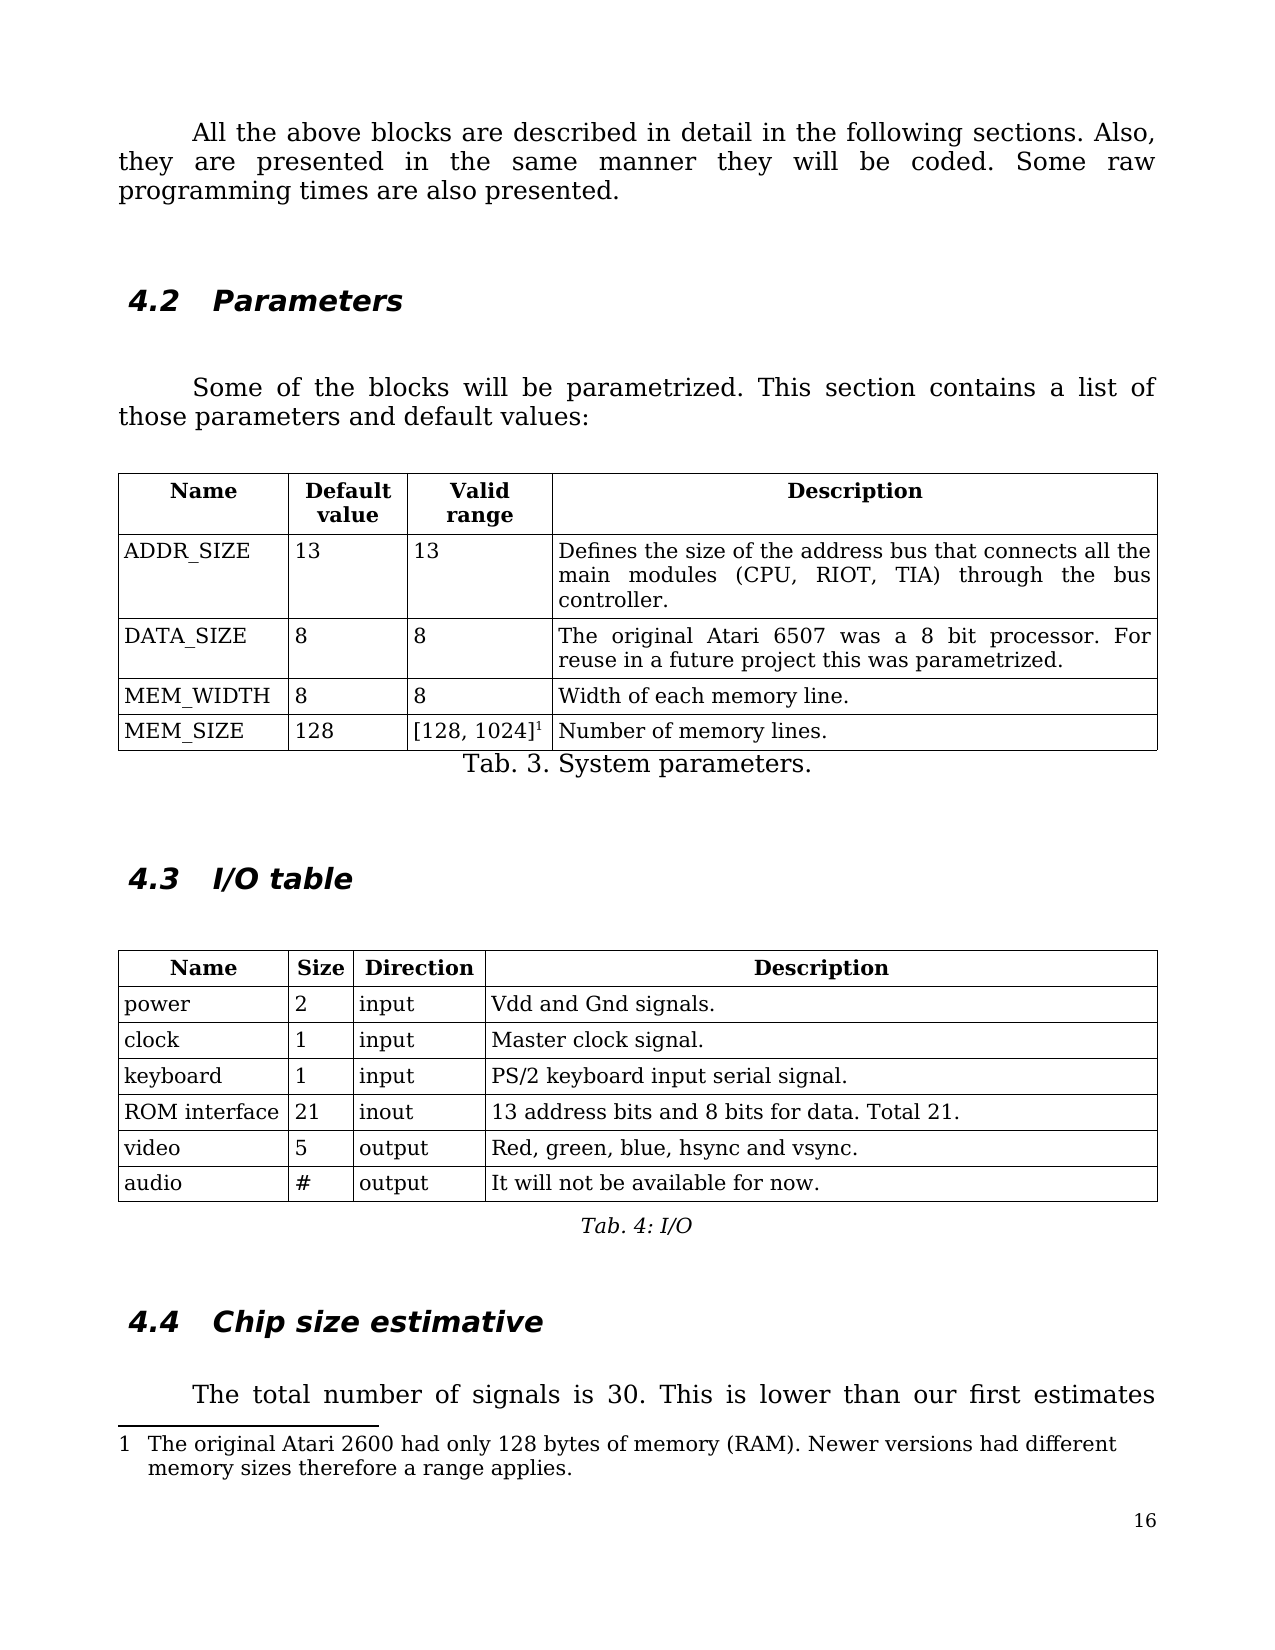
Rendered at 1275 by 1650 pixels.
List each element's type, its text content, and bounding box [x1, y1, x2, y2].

subtitle I/O table [118, 862, 1157, 896]
table_cell # [289, 1167, 353, 1201]
table_header Description [553, 474, 1157, 533]
table_cell Red, green, blue, hsync and vsync. [486, 1131, 1157, 1166]
table_cell Width of each memory line. [553, 679, 1157, 714]
table_header Size [289, 951, 353, 986]
table_cell 2 [289, 987, 353, 1022]
text Tab. 3. System parameters. [118, 751, 1157, 779]
table_cell input [354, 1023, 485, 1058]
table_cell 13 [289, 535, 407, 618]
text Some of the blocks will be parametrized. This section contains a list of those parameters and default values: [118, 373, 1157, 431]
table_cell DATA_SIZE [119, 619, 288, 678]
table_header Default value [289, 474, 407, 533]
text All the above blocks are described in detail in the following sections. Also, they are presented in the same manner they will be coded. Some raw programming times are also presented. [118, 118, 1157, 206]
table_cell ROM interface [119, 1095, 288, 1130]
table_cell output [354, 1167, 485, 1201]
table_cell 13 address bits and 8 bits for data. Total 21. [486, 1095, 1157, 1130]
table_cell 13 [408, 535, 552, 618]
table_cell MEM_SIZE [119, 715, 288, 749]
table_cell audio [119, 1167, 288, 1201]
table_cell video [119, 1131, 288, 1166]
table_cell [128, 1024] [408, 715, 552, 749]
table_cell ADDR_SIZE [119, 535, 288, 618]
table_cell MEM_WIDTH [119, 679, 288, 714]
table_header Name [119, 951, 288, 986]
table_cell output [354, 1131, 485, 1166]
subtitle Chip size estimative [118, 1305, 1157, 1339]
table_cell 8 [289, 679, 407, 714]
table_cell 8 [408, 619, 552, 678]
table_cell 8 [408, 679, 552, 714]
table_cell Vdd and Gnd signals. [486, 987, 1157, 1022]
table_cell 5 [289, 1131, 353, 1166]
table_cell 21 [289, 1095, 353, 1130]
table_cell keyboard [119, 1059, 288, 1094]
table_cell Number of memory lines. [553, 715, 1157, 749]
text Tab. 4: I/O [118, 1214, 1157, 1238]
table_header Name [119, 474, 288, 533]
table_cell input [354, 1059, 485, 1094]
table_cell It will not be available for now. [486, 1167, 1157, 1201]
table_header Direction [354, 951, 485, 986]
table_cell The original Atari 6507 was a 8 bit processor. For reuse in a future project this was parametrized. [553, 619, 1157, 678]
table_header Description [486, 951, 1157, 986]
table_header Valid range [408, 474, 552, 533]
subtitle Parameters [118, 285, 1157, 319]
table_cell 8 [289, 619, 407, 678]
table_cell Defines the size of the address bus that connects all the main modules (CPU, RIOT, TIA) through the bus controller. [553, 535, 1157, 618]
table_cell PS/2 keyboard input serial signal. [486, 1059, 1157, 1094]
table_cell clock [119, 1023, 288, 1058]
table_cell 1 [289, 1059, 353, 1094]
table_cell Master clock signal. [486, 1023, 1157, 1058]
table_cell 128 [289, 715, 407, 749]
table_cell input [354, 987, 485, 1022]
table_cell 1 [289, 1023, 353, 1058]
text The total number of signals is 30. This is lower than our first estimates [118, 1381, 1157, 1410]
table_cell power [119, 987, 288, 1022]
table_cell inout [354, 1095, 485, 1130]
